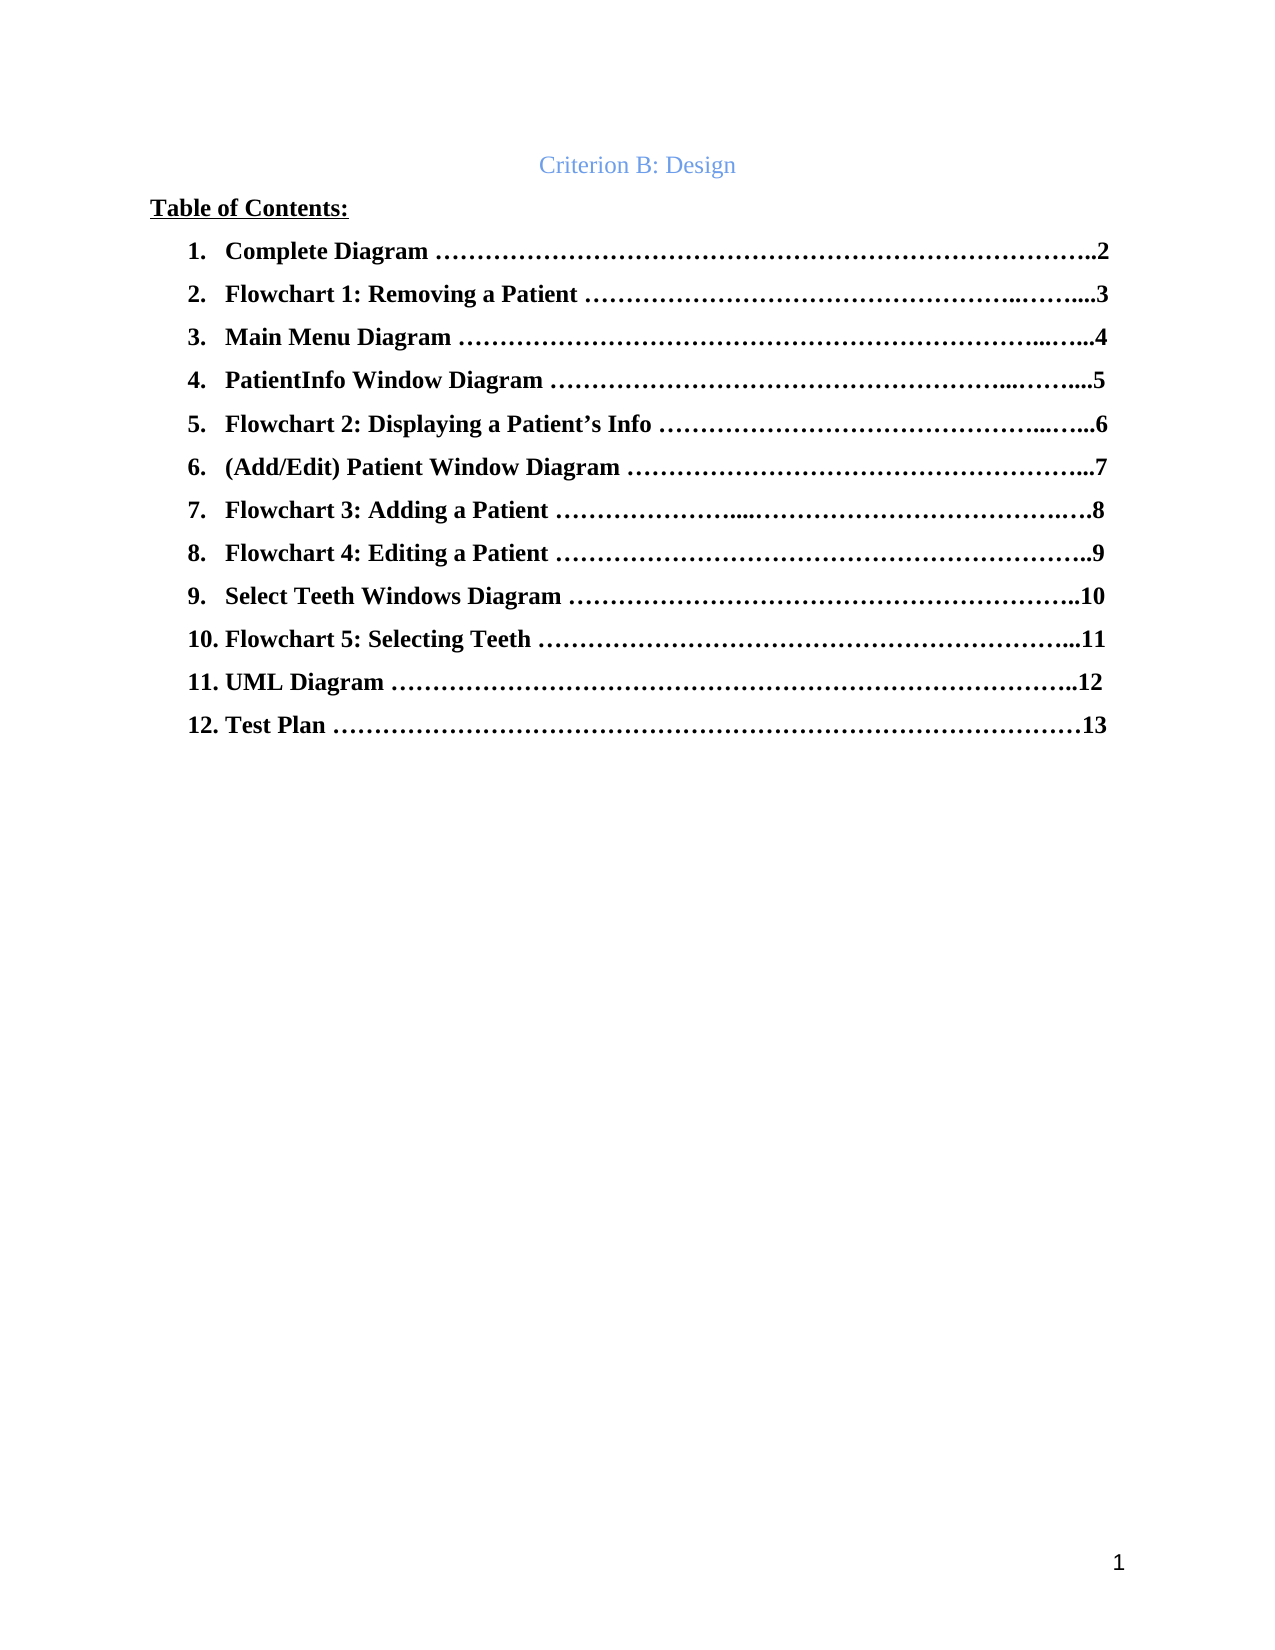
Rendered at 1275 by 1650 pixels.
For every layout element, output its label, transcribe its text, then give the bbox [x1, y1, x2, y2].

list Flowchart 2: Displaying a Patient’s Info ………………………………………...…...6 [187, 409, 1125, 437]
list Flowchart 3: Adding a Patient …………………....……………………………….….8 [187, 495, 1125, 524]
text Table of Contents: [150, 193, 1125, 222]
text Criterion B: Design [150, 150, 1125, 179]
list (Add/Edit) Patient Window Diagram ………………………………………………...7 [187, 452, 1125, 481]
list UML Diagram ………………………………………………………………………..12 [187, 667, 1125, 696]
list PatientInfo Window Diagram ………………………………………………...……....5 [187, 366, 1125, 394]
list Flowchart 4: Editing a Patient ………………………………………………………..9 [187, 538, 1125, 567]
list Select Teeth Windows Diagram ……………………………………………………..10 [187, 581, 1125, 610]
list Flowchart 1: Removing a Patient ……………………………………………..……....3 [187, 279, 1125, 308]
list Complete Diagram ……………………………………………………………………..2 [187, 236, 1125, 265]
list Test Plan ………………………………………………………………………………13 [187, 711, 1125, 739]
list Flowchart 5: Selecting Teeth ………………………………………………………...11 [187, 624, 1125, 653]
list Main Menu Diagram ……………………………………………………………...…...4 [187, 322, 1125, 351]
